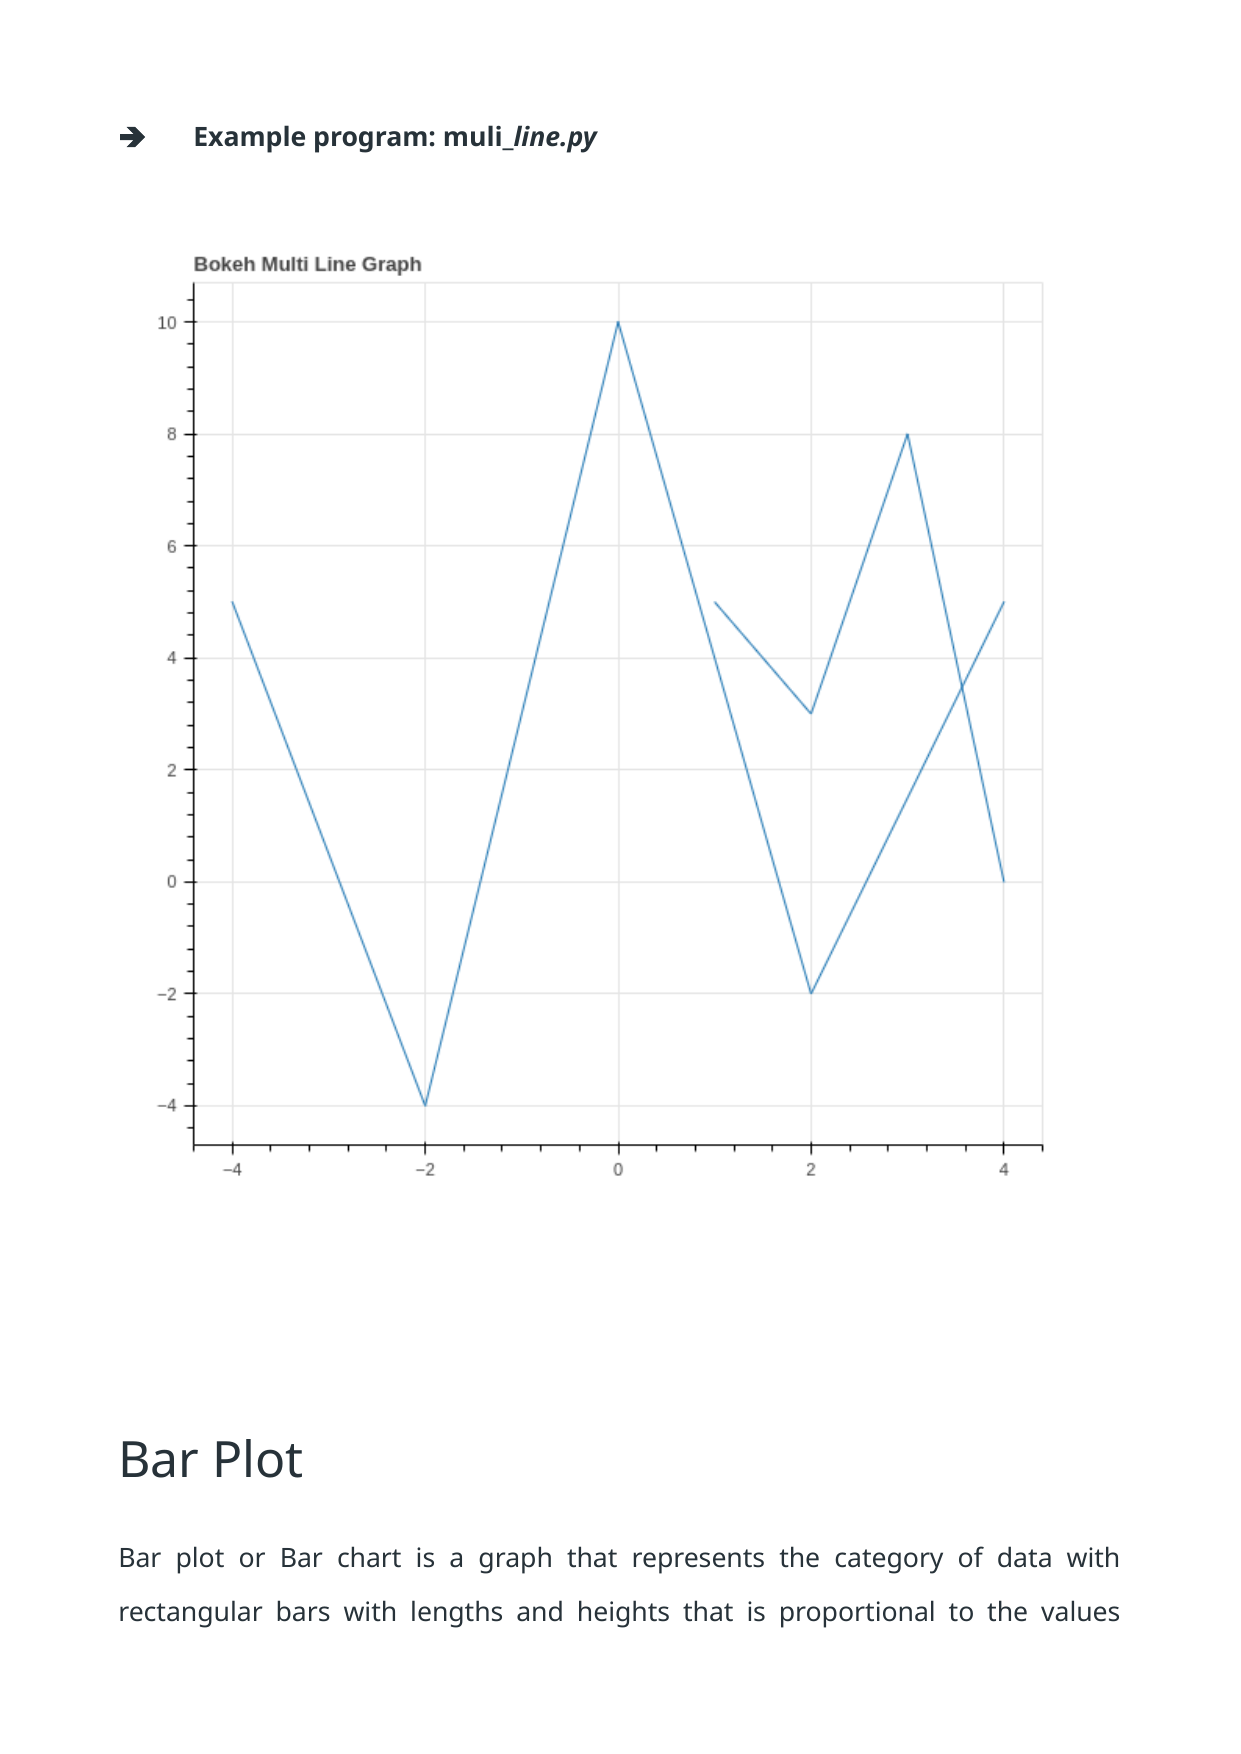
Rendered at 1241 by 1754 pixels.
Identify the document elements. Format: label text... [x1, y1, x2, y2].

picture [151, 241, 1089, 1179]
list Example program: muli_line.py [118, 118, 1122, 154]
text Bar plot or Bar chart is a graph that represents the category of data with rectangular bars with lengths and heights that is proportional to the values [118, 1539, 1122, 1629]
subtitle Bar Plot [118, 1424, 1122, 1492]
